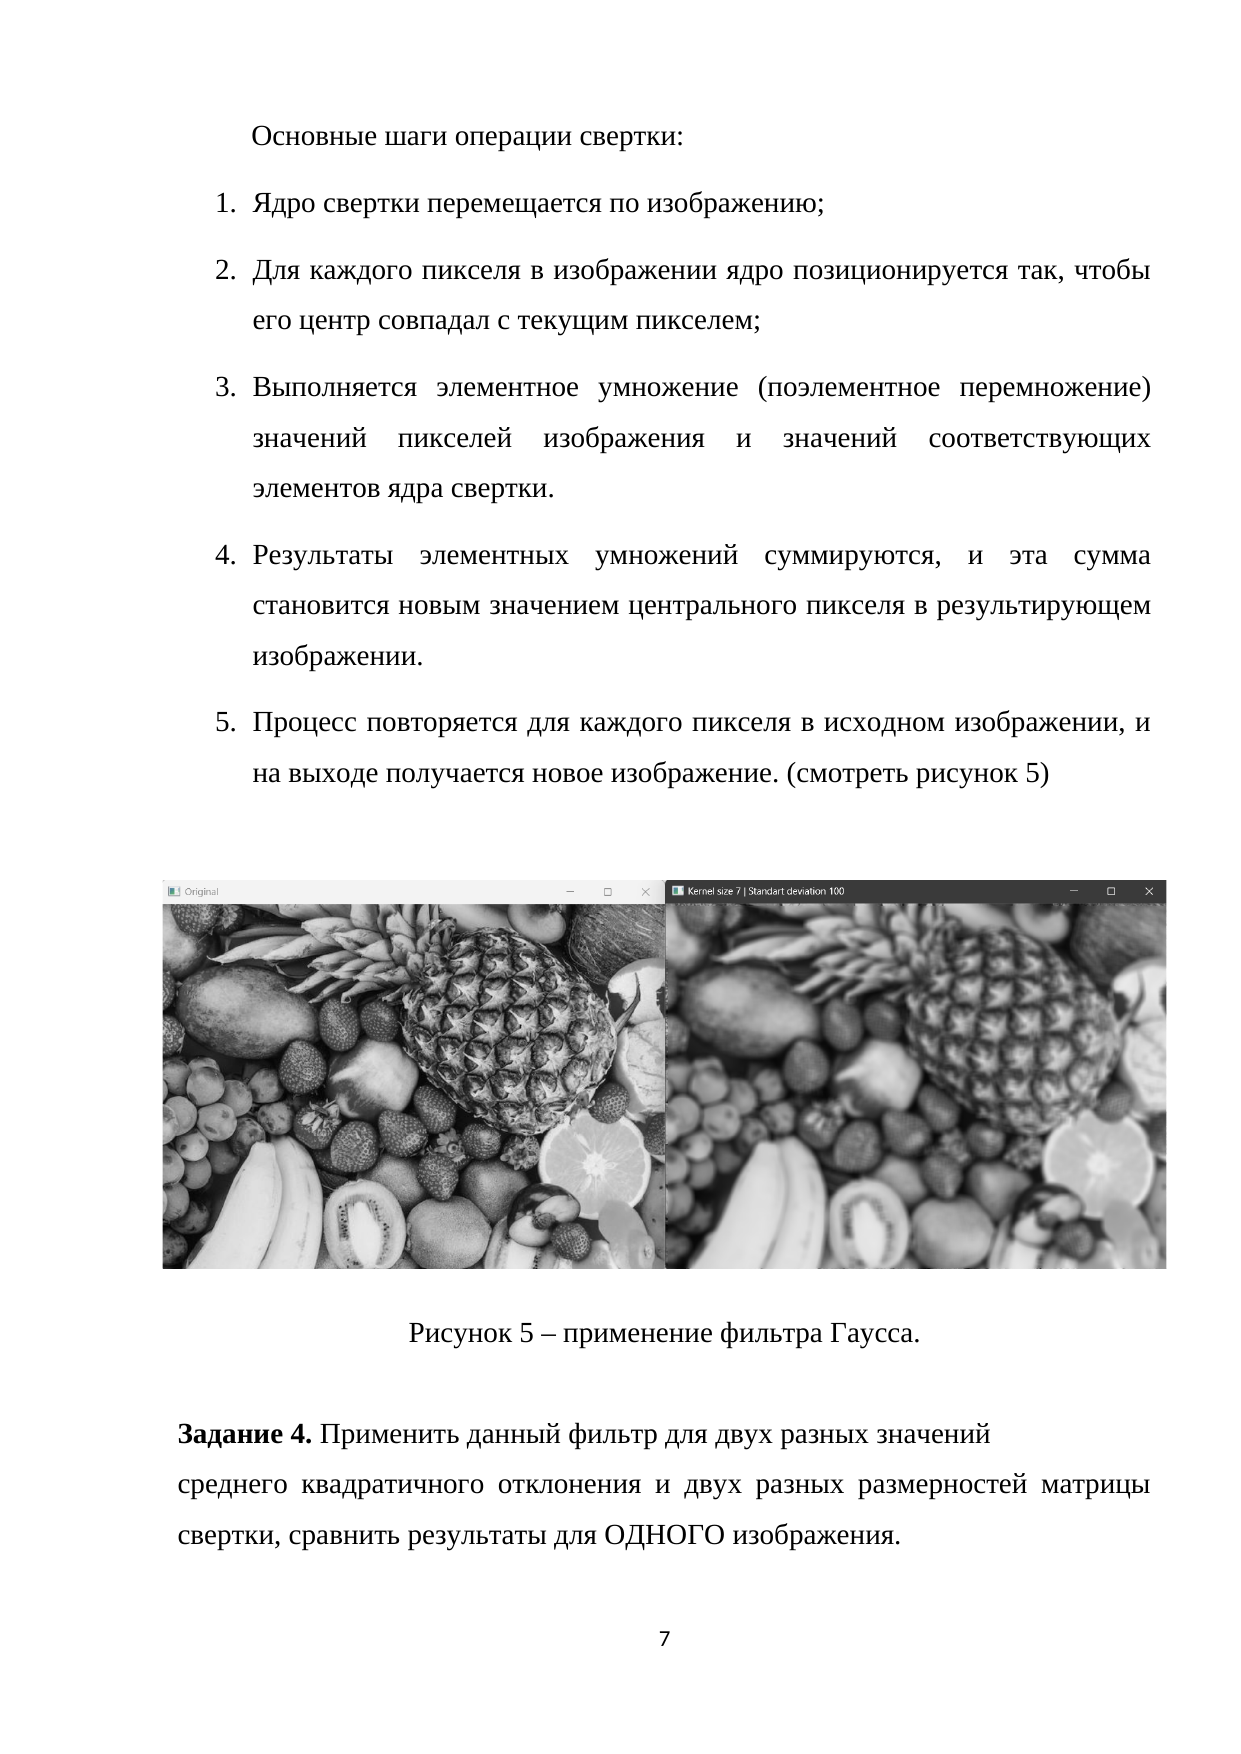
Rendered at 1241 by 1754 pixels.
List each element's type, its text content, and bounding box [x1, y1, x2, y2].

list Ядро свертки перемещается по изображению; [215, 185, 1152, 219]
text Основные шаги операции свертки: [177, 118, 1152, 152]
text Задание 4. Применить данный фильтр для двух разных значений [177, 1416, 1152, 1450]
list Для каждого пикселя в изображении ядро позиционируется так, чтобы его центр совпадал с текущим пикселем; [215, 252, 1152, 336]
list Процесс повторяется для каждого пикселя в исходном изображении, и на выходе получается новое изображение. (смотреть рисунок 5) [215, 704, 1152, 788]
list Результаты элементных умножений суммируются, и эта сумма становится новым значением центрального пикселя в результирующем изображении. [215, 537, 1152, 671]
list Выполняется элементное умножение (поэлементное перемножение) значений пикселей изображения и значений соответствующих элементов ядра свертки. [215, 369, 1152, 503]
picture [162, 880, 1167, 1269]
text Рисунок 5 – применение фильтра Гаусса. [177, 1269, 1152, 1349]
text среднего квадратичного отклонения и двух разных размерностей матрицы свертки, сравнить результаты для ОДНОГО изображения. [177, 1467, 1152, 1550]
